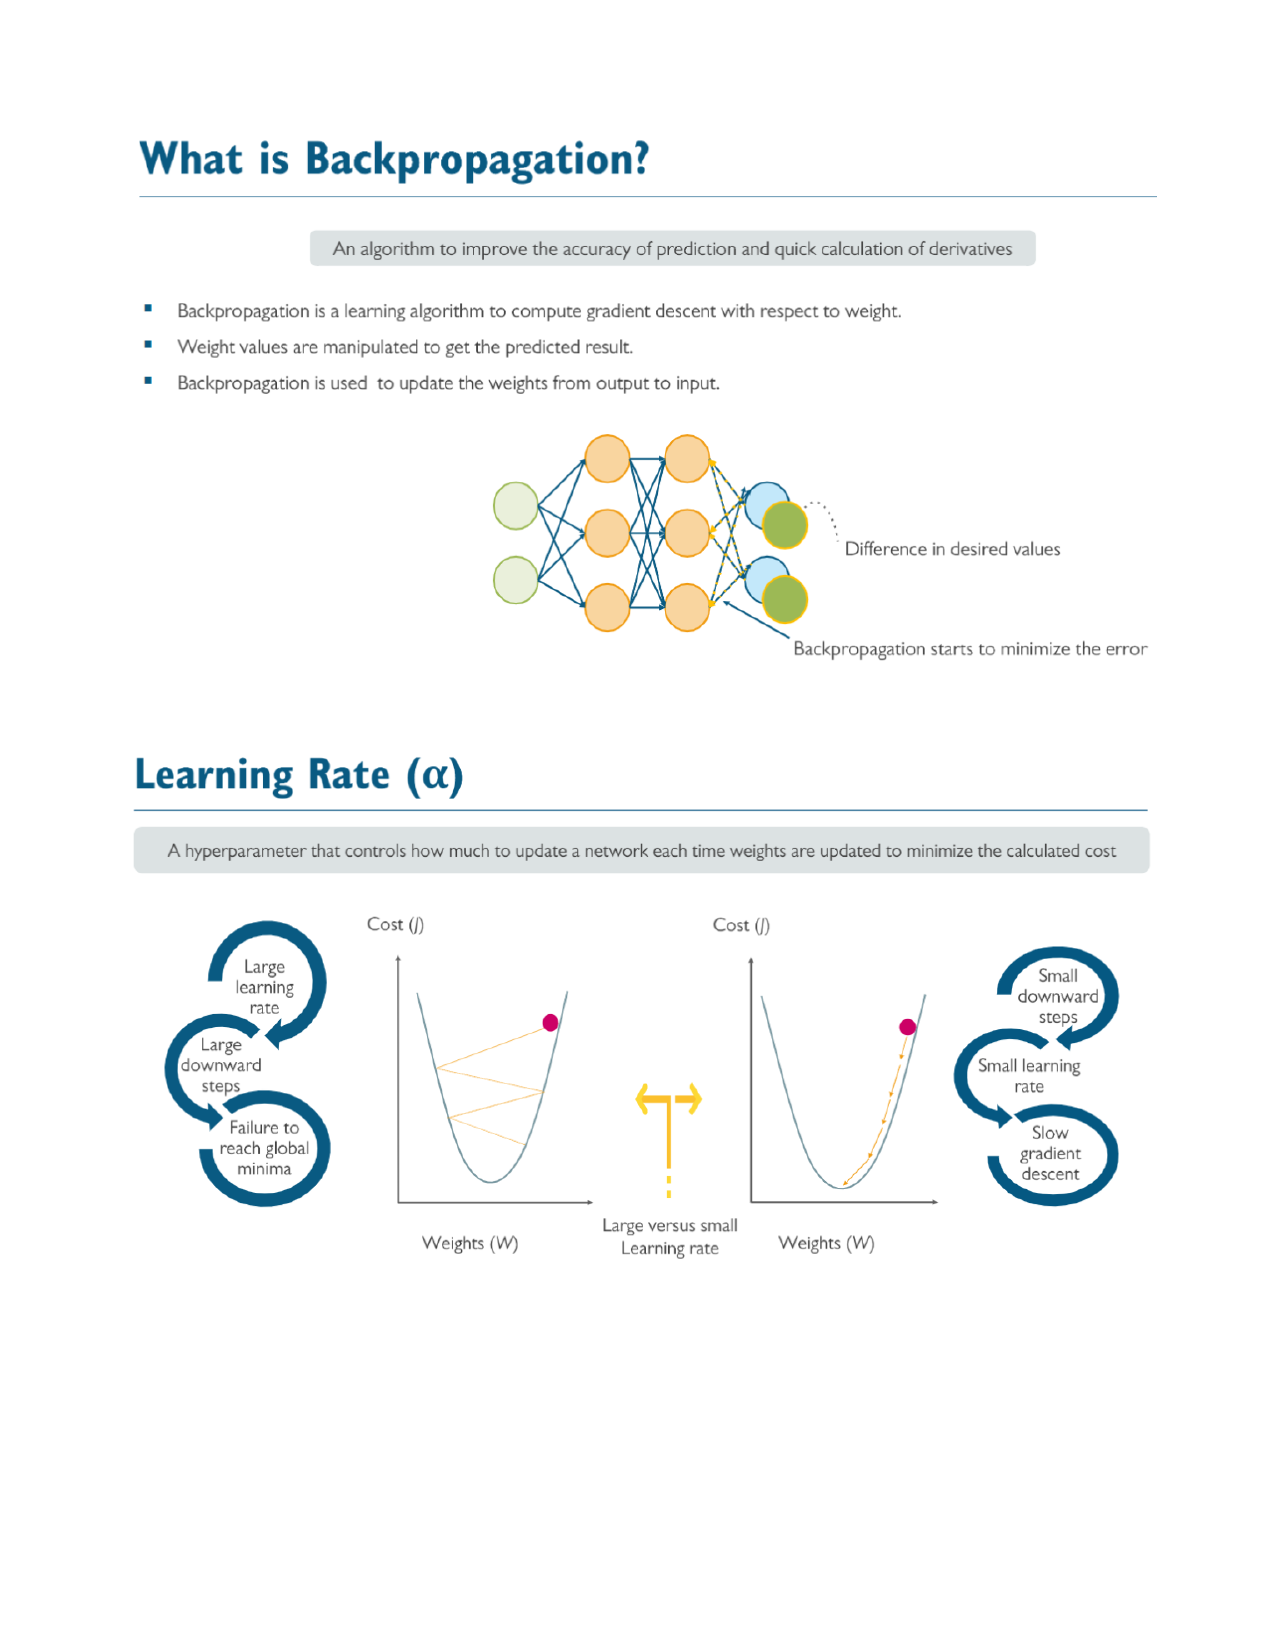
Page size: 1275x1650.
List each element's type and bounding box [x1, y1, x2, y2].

picture [118, 739, 1157, 1268]
picture [118, 118, 1157, 682]
